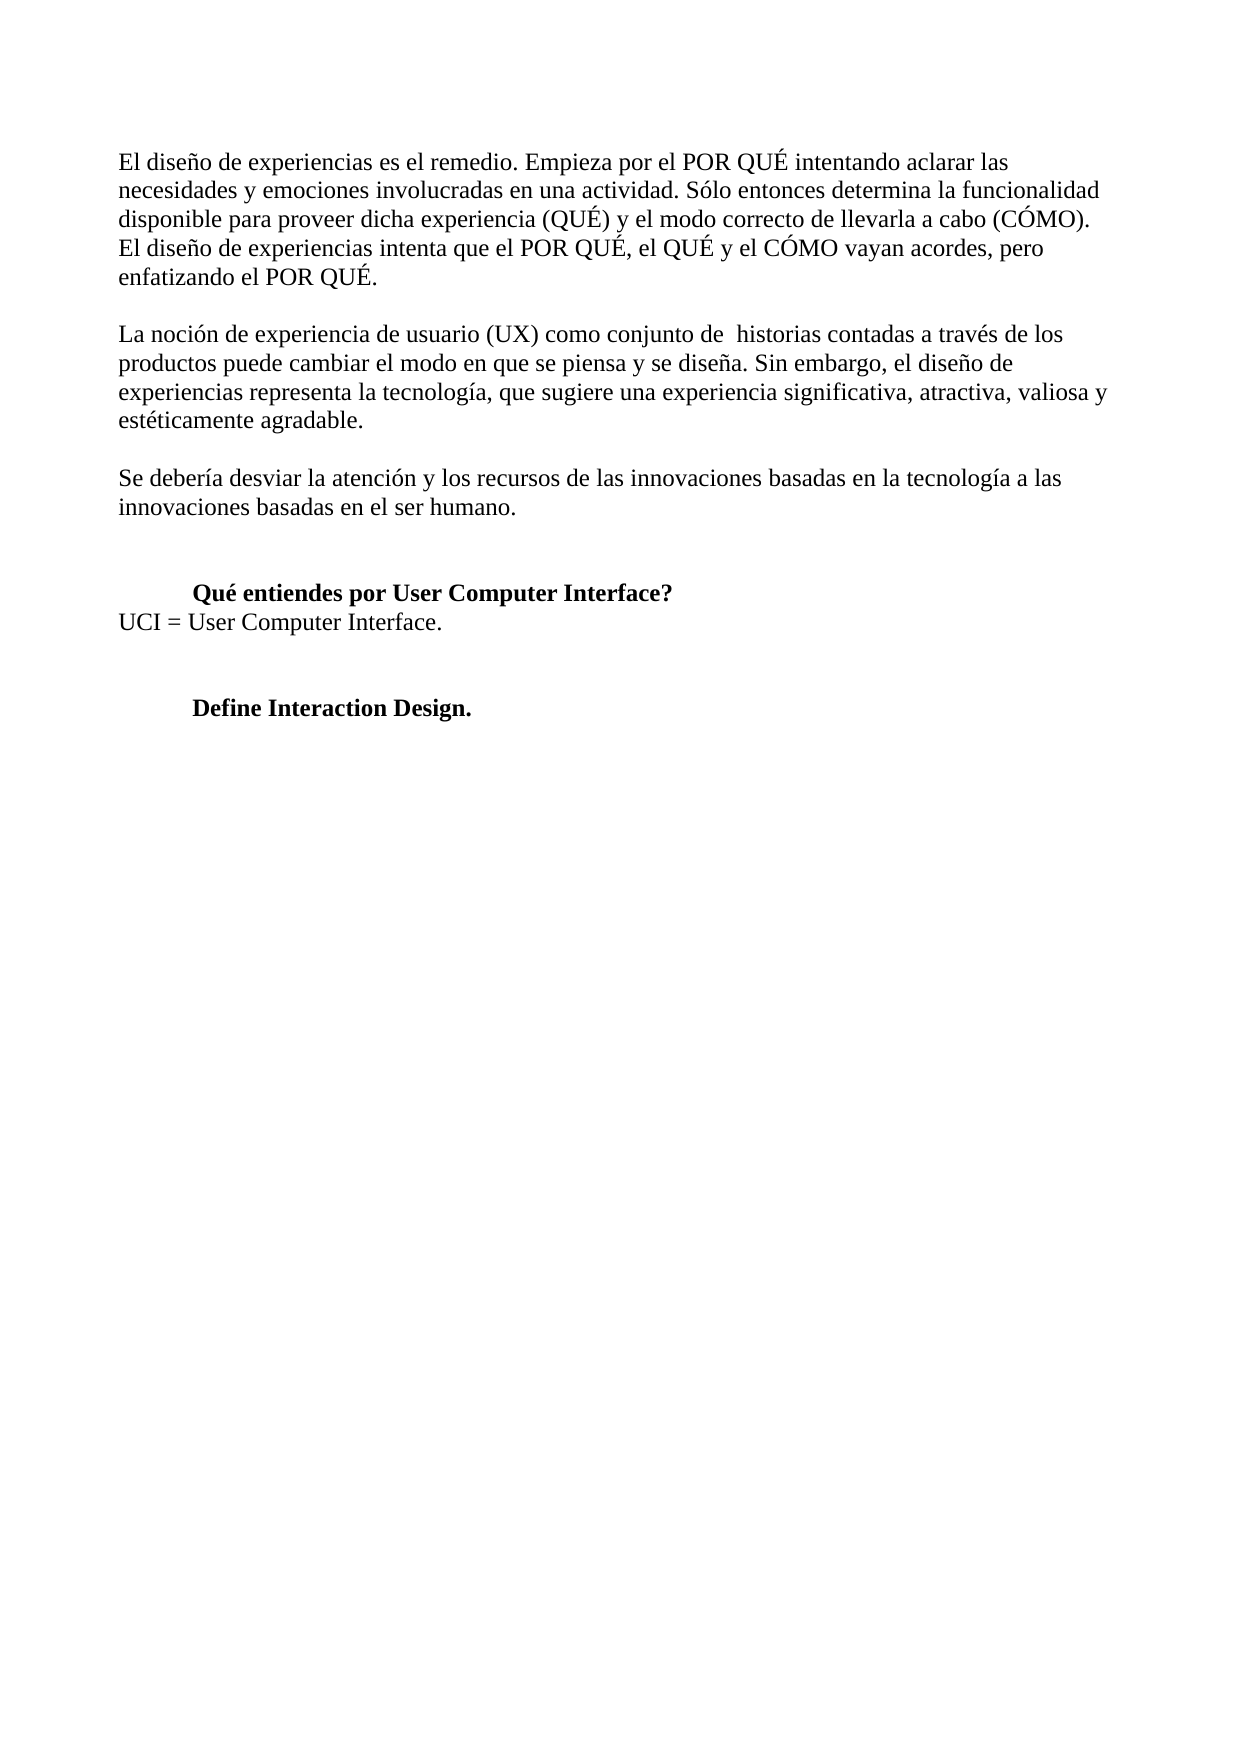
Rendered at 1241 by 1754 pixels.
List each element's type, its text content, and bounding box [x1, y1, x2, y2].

text Define Interaction Design. [118, 693, 1122, 722]
text Se debería desviar la atención y los recursos de las innovaciones basadas en la tecnología a las innovaciones basadas en el ser humano. [118, 463, 1122, 521]
text UCI = User Computer Interface. [118, 607, 1122, 636]
text El diseño de experiencias es el remedio. Empieza por el POR QUÉ intentando aclarar las necesidades y emociones involucradas en una actividad. Sólo entonces determina la funcionalidad disponible para proveer dicha experiencia (QUÉ) y el modo correcto de llevarla a cabo (CÓMO). [118, 147, 1122, 233]
text La noción de experiencia de usuario (UX) como conjunto de historias contadas a través de los productos puede cambiar el modo en que se piensa y se diseña. Sin embargo, el diseño de experiencias representa la tecnología, que sugiere una experiencia significativa, atractiva, valiosa y estéticamente agradable. [118, 319, 1122, 434]
text El diseño de experiencias intenta que el POR QUÉ, el QUÉ y el CÓMO vayan acordes, pero enfatizando el POR QUÉ. [118, 233, 1122, 291]
text Qué entiendes por User Computer Interface? [118, 578, 1122, 607]
